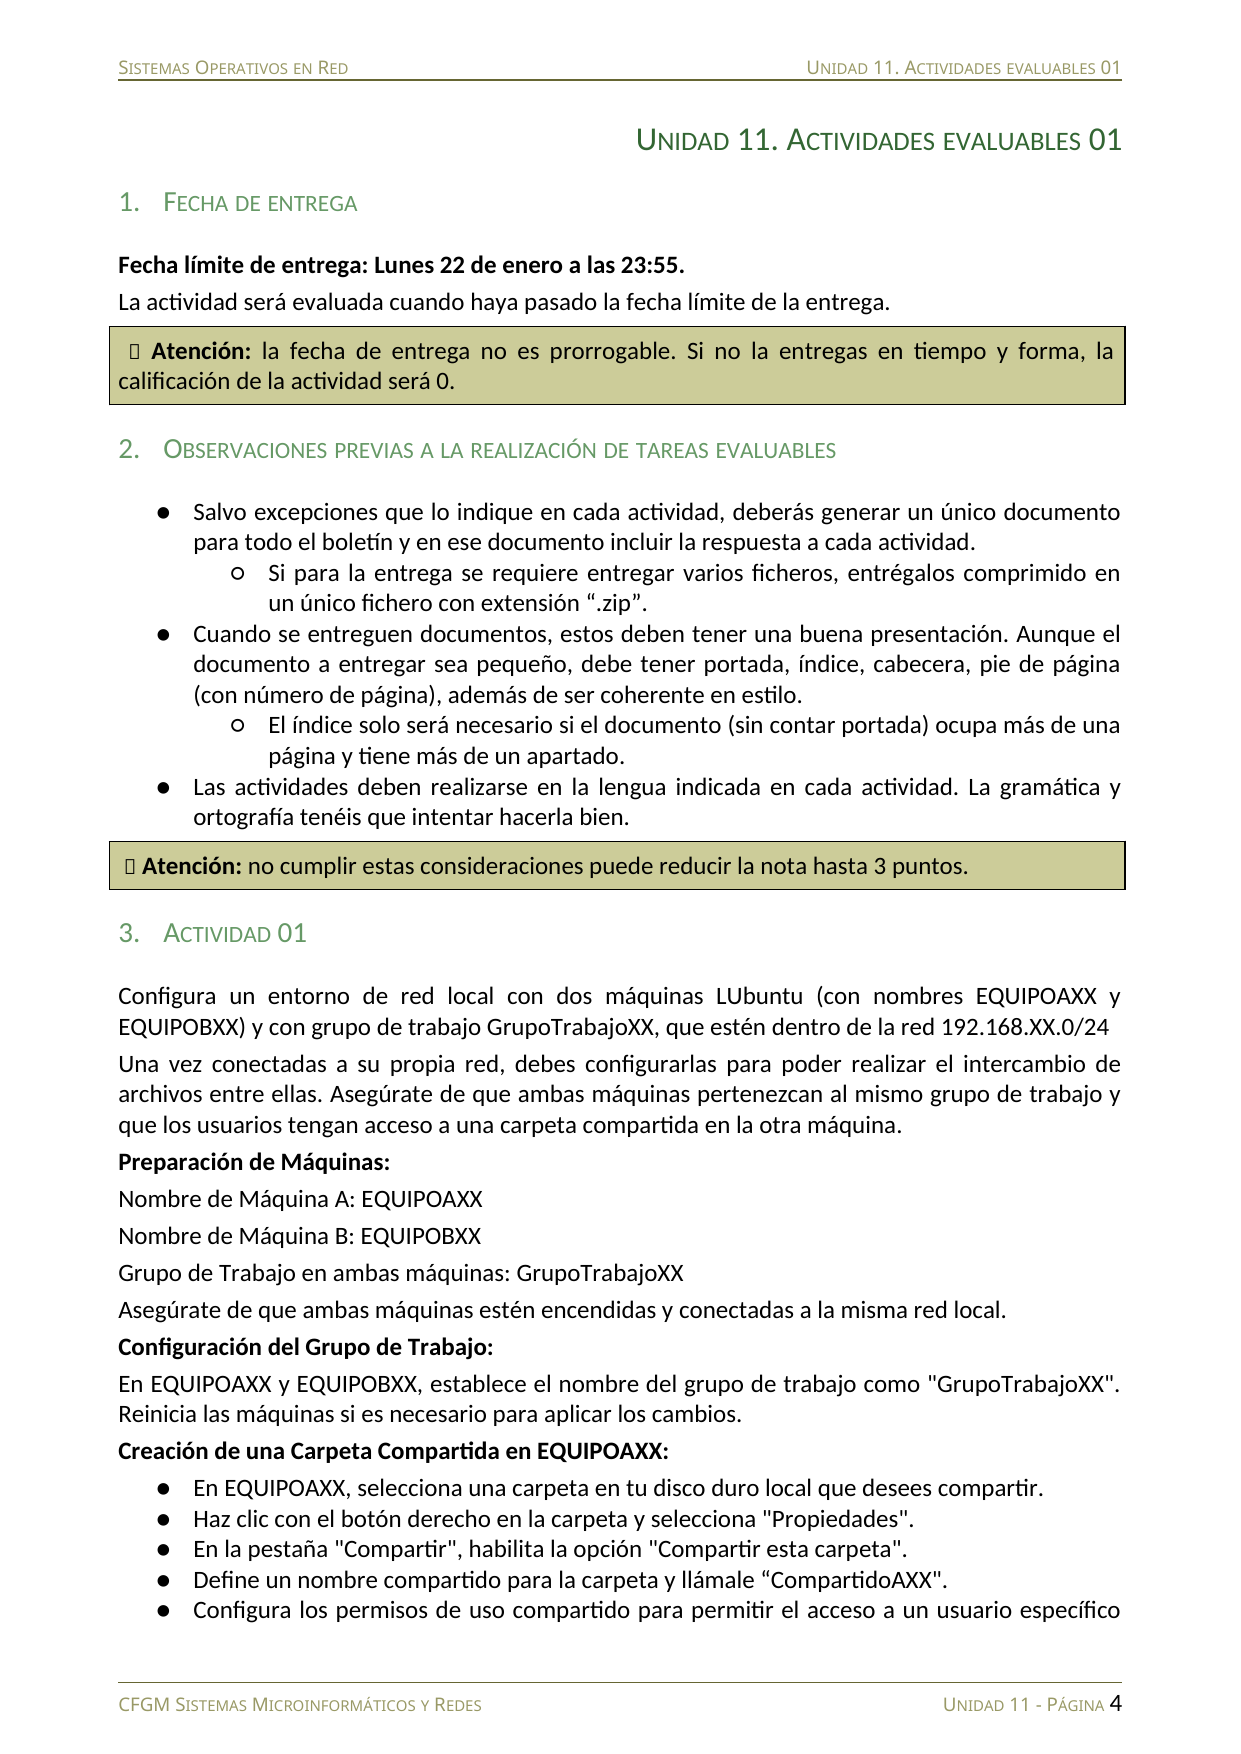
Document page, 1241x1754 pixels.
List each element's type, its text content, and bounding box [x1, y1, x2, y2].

text La actividad será evaluada cuando haya pasado la fecha límite de la entrega. [118, 286, 1122, 317]
text Asegúrate de que ambas máquinas estén encendidas y conectadas a la misma red local. [118, 1294, 1122, 1324]
list Las actividades deben realizarse en la lengua indicada en cada actividad. La gramática y ortografía tenéis que intentar hacerla bien. [156, 771, 1122, 832]
list Cuando se entreguen documentos, estos deben tener una buena presentación. Aunque el documento a entregar sea pequeño, debe tener portada, índice, cabecera, pie de página (con número de página), además de ser coherente en estilo. [156, 618, 1122, 709]
list Configura los permisos de uso compartido para permitir el acceso a un usuario específico [156, 1594, 1122, 1625]
text Nombre de Máquina A: EQUIPOAXX [118, 1183, 1122, 1213]
subtitle Actividad 01 [118, 914, 1122, 950]
text Configuración del Grupo de Trabajo: [118, 1331, 1122, 1361]
text Una vez conectadas a su propia red, debes configurarlas para poder realizar el intercambio de archivos entre ellas. Asegúrate de que ambas máquinas pertenezcan al mismo grupo de trabajo y que los usuarios tengan acceso a una carpeta compartida en la otra máquina. [118, 1048, 1122, 1139]
text Nombre de Máquina B: EQUIPOBXX [118, 1220, 1122, 1250]
list En EQUIPOAXX, selecciona una carpeta en tu disco duro local que desees compartir. [156, 1472, 1122, 1503]
text Fecha límite de entrega: Lunes 22 de enero a las 23:55. [118, 249, 1122, 280]
subtitle Fecha de entrega [118, 183, 1122, 219]
text Grupo de Trabajo en ambas máquinas: GrupoTrabajoXX [118, 1257, 1122, 1287]
text Configura un entorno de red local con dos máquinas LUbuntu (con nombres EQUIPOAXX y EQUIPOBXX) y con grupo de trabajo GrupoTrabajoXX, que estén dentro de la red 192.168.XX.0/24 [118, 980, 1122, 1041]
list Define un nombre compartido para la carpeta y llámale “CompartidoAXX". [156, 1564, 1122, 1594]
list Salvo excepciones que lo indique en cada actividad, deberás generar un único documento para todo el boletín y en ese documento incluir la respuesta a cada actividad. [156, 496, 1122, 557]
list Si para la entrega se requiere entregar varios ficheros, entrégalos comprimido en un único fichero con extensión “.zip”. [231, 557, 1122, 618]
list En la pestaña "Compartir", habilita la opción "Compartir esta carpeta". [156, 1533, 1122, 1564]
text ❕ Atención: no cumplir estas consideraciones puede reducir la nota hasta 3 puntos. [110, 842, 1124, 889]
subtitle Observaciones previas a la realización de tareas evaluables [118, 430, 1122, 466]
list Haz clic con el botón derecho en la carpeta y selecciona "Propiedades". [156, 1503, 1122, 1533]
text Creación de una Carpeta Compartida en EQUIPOAXX: [118, 1435, 1122, 1466]
text Unidad 11. Actividades evaluables 01 [118, 118, 1122, 159]
text En EQUIPOAXX y EQUIPOBXX, establece el nombre del grupo de trabajo como "GrupoTrabajoXX". Reinicia las máquinas si es necesario para aplicar los cambios. [118, 1368, 1122, 1429]
text Preparación de Máquinas: [118, 1146, 1122, 1176]
text ❕ Atención: la fecha de entrega no es prorrogable. Si no la entregas en tiempo y forma, la calificación de la actividad será 0. [110, 327, 1124, 404]
list El índice solo será necesario si el documento (sin contar portada) ocupa más de una página y tiene más de un apartado. [231, 709, 1122, 771]
